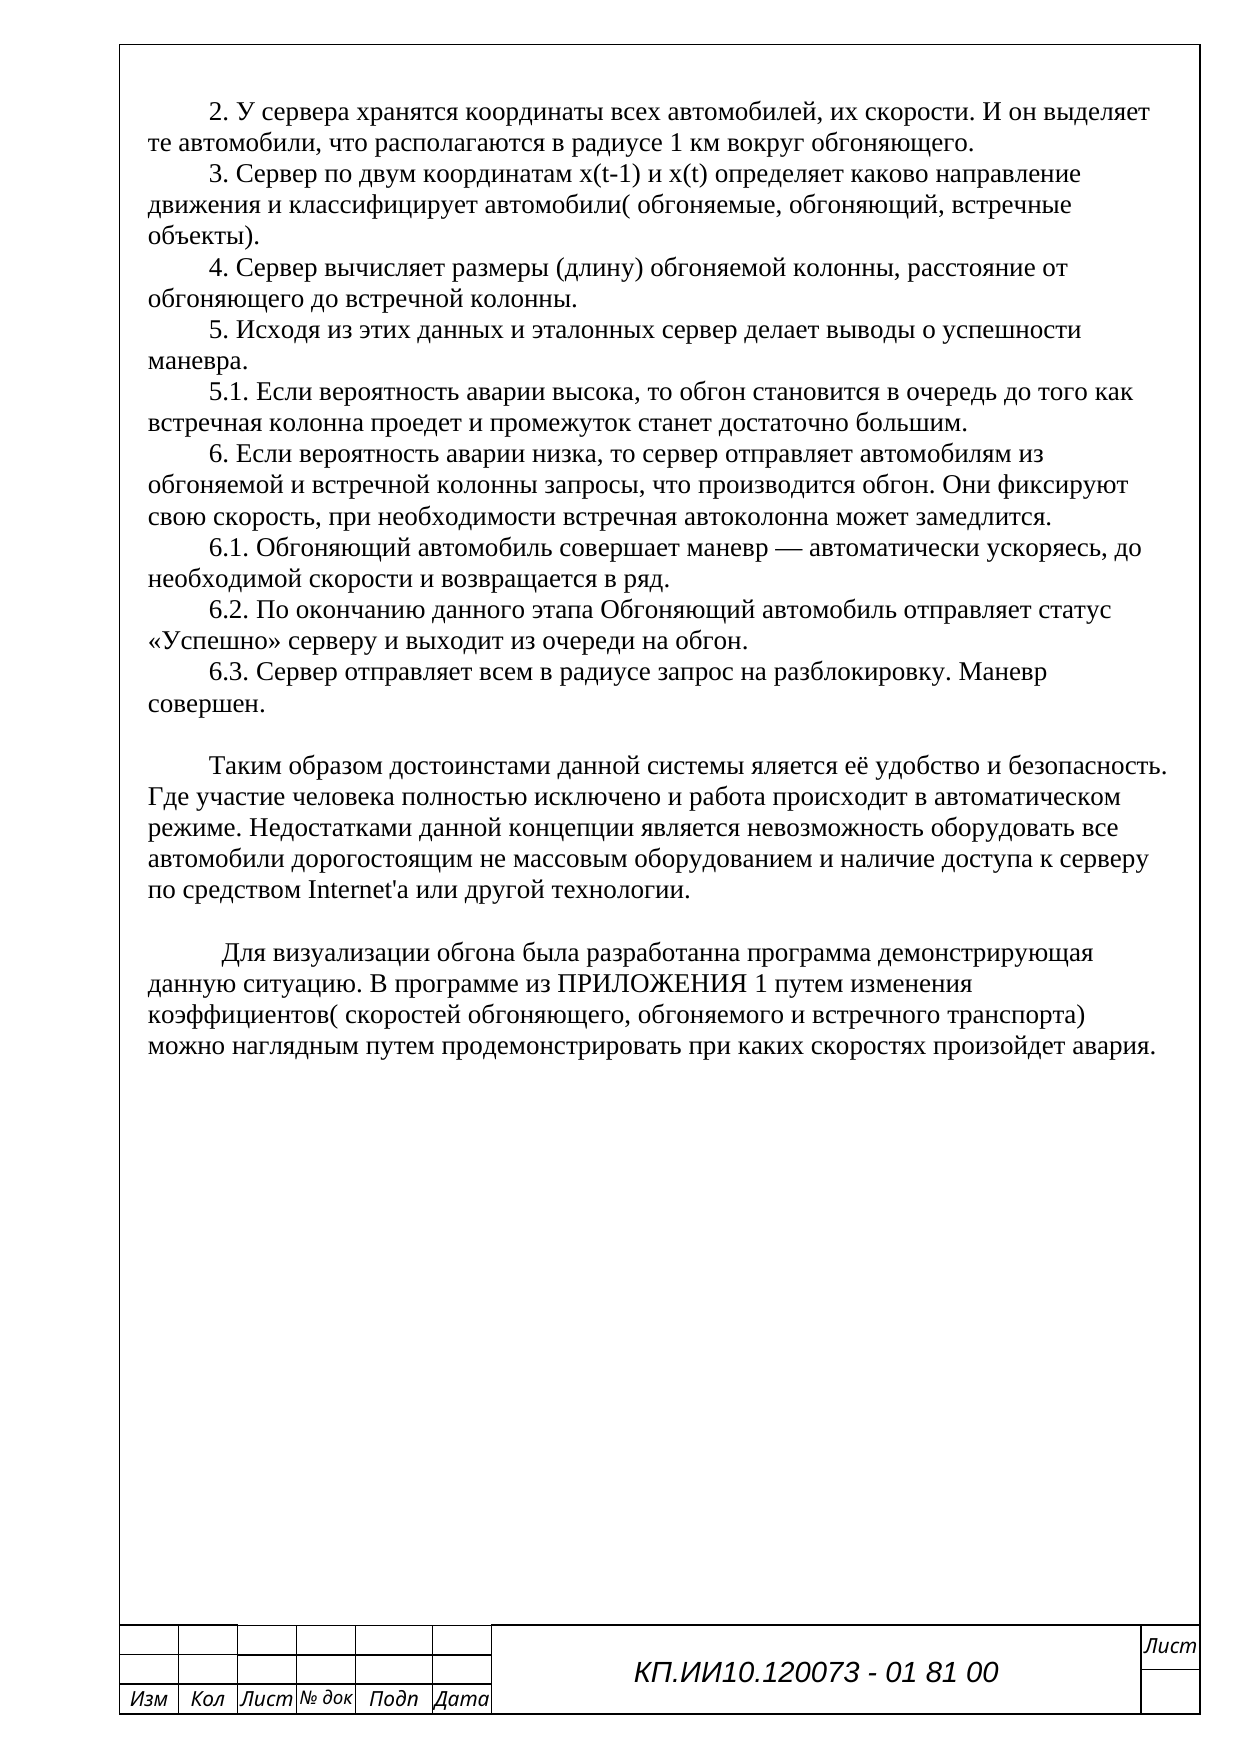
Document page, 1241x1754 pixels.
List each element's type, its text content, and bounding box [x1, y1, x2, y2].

text Для визуализации обгона была разработанна программа демонстрирующая данную ситуацию. В программе из ПРИЛОЖЕНИЯ 1 путем изменения коэффициентов( скоростей обгоняющего, обгоняемого и встречного транспорта) можно наглядным путем продемонстрировать при каких скоростях произойдет авария. [148, 936, 1169, 1060]
text 6.3. Сервер отправляет всем в радиусе запрос на разблокировку. Маневр совершен. [148, 656, 1169, 718]
text 5.1. Если вероятность аварии высока, то обгон становится в очередь до того как встречная колонна проедет и промежуток станет достаточно большим. [148, 375, 1169, 437]
text 6.1. Обгоняющий автомобиль совершает маневр — автоматически ускоряесь, до необходимой скорости и возвращается в ряд. [148, 531, 1169, 593]
text 5. Исходя из этих данных и эталонных сервер делает выводы о успешности маневра. [148, 313, 1169, 375]
text 3. Сервер по двум координатам x(t-1) и x(t) определяет каково направление движения и классифицирует автомобили( обгоняемые, обгоняющий, встречные объекты). [148, 157, 1169, 251]
text 6.2. По окончанию данного этапа Обгоняющий автомобиль отправляет статус «Успешно» серверу и выходит из очереди на обгон. [148, 593, 1169, 656]
text 4. Сервер вычисляет размеры (длину) обгоняемой колонны, расстояние от обгоняющего до встречной колонны. [148, 251, 1169, 313]
text 6. Если вероятность аварии низка, то сервер отправляет автомобилям из обгоняемой и встречной колонны запросы, что производится обгон. Они фиксируют свою скорость, при необходимости встречная автоколонна может замедлится. [148, 437, 1169, 531]
text 2. У сервера хранятся координаты всех автомобилей, их скорости. И он выделяет те автомобили, что располагаются в радиусе 1 км вокруг обгоняющего. [148, 95, 1169, 157]
text Таким образом достоинстами данной системы яляется её удобство и безопасность. Где участие человека полностью исключено и работа происходит в автоматическом режиме. Недостатками данной концепции является невозможность оборудовать все автомобили дорогостоящим не массовым оборудованием и наличие доступа к серверу по средством Internet'a или другой технологии. [148, 749, 1169, 905]
